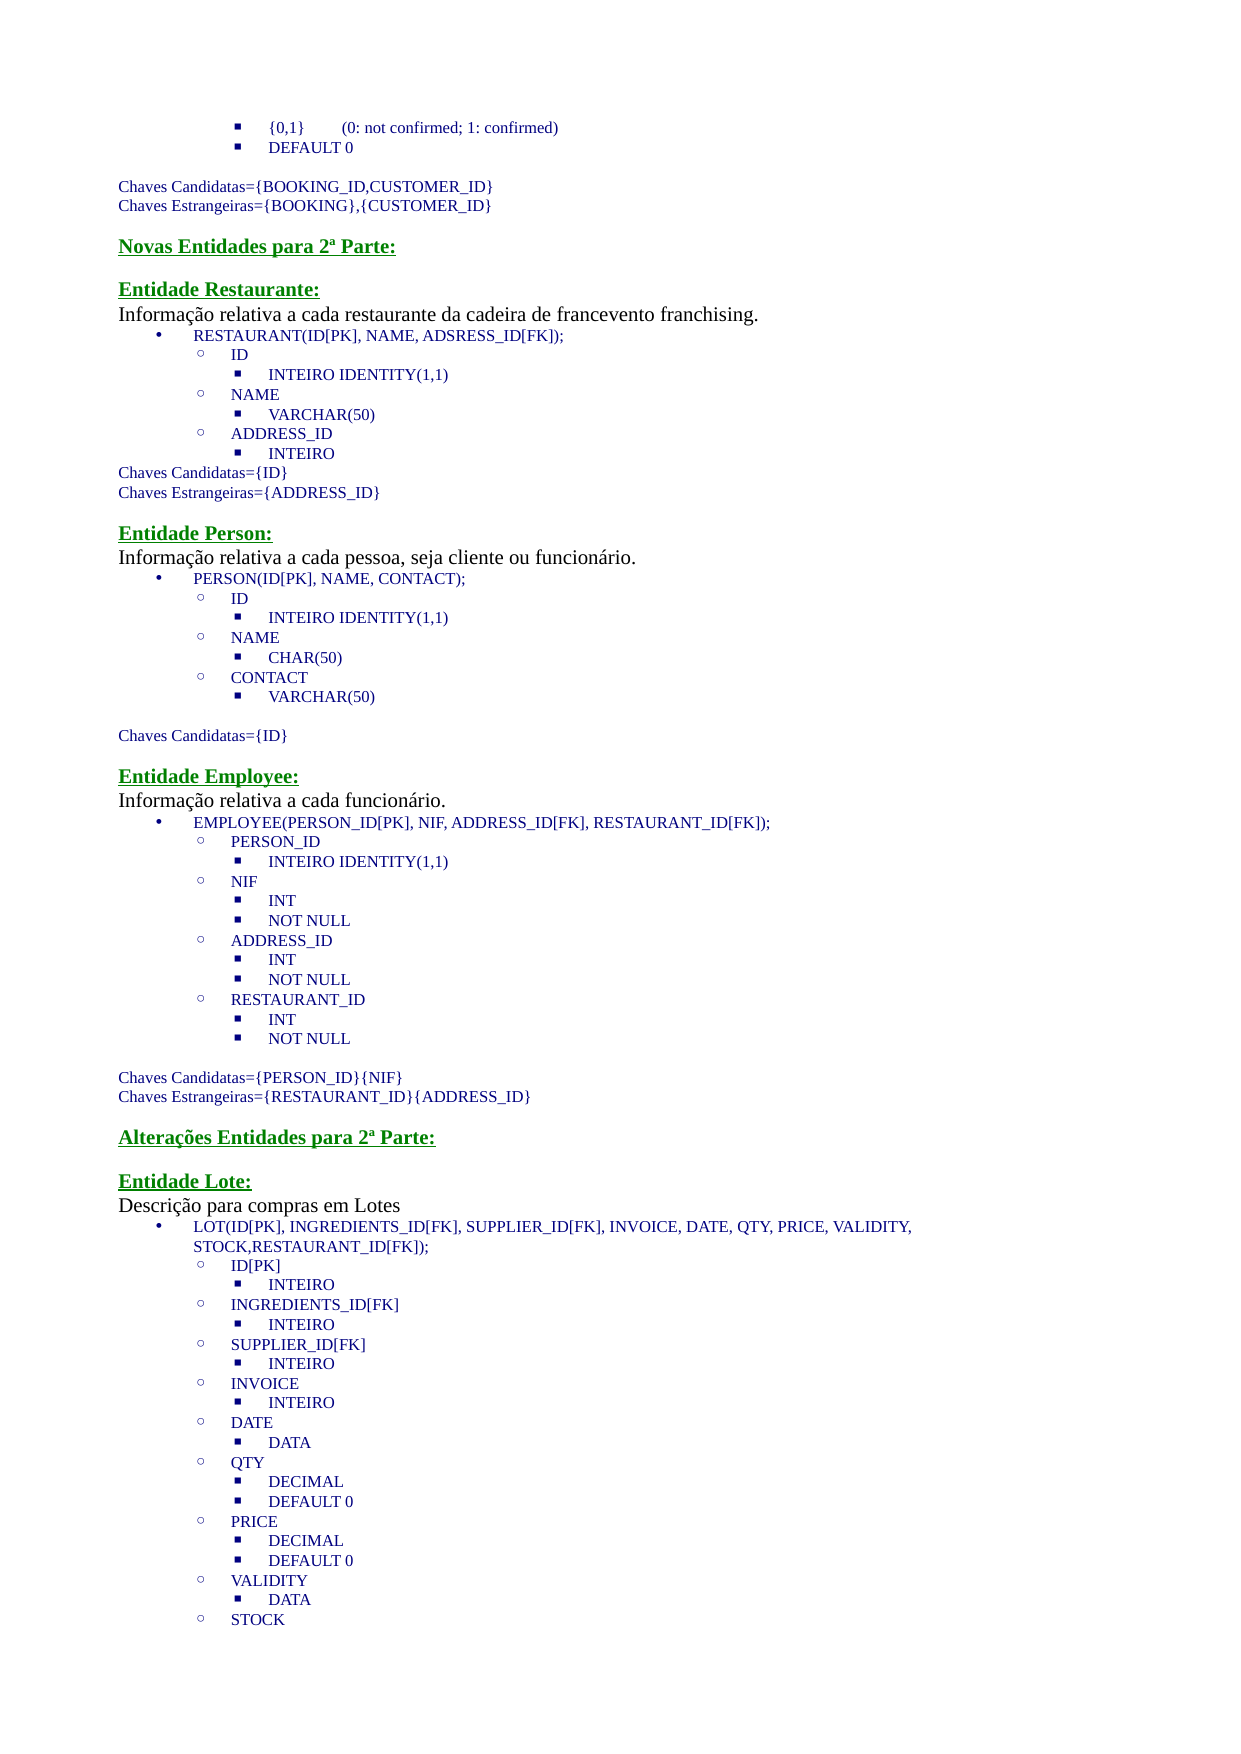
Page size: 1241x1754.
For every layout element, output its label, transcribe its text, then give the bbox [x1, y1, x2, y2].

list SUPPLIER_ID[FK] [193, 1334, 1122, 1354]
list DATA [231, 1590, 1122, 1610]
list DECIMAL [231, 1531, 1122, 1551]
list VARCHAR(50) [231, 404, 1122, 424]
list PERSON_ID [193, 832, 1122, 852]
list VALIDITY [193, 1571, 1122, 1590]
list INT [231, 891, 1122, 911]
list INTEIRO [231, 444, 1122, 463]
list INTEIRO [231, 1354, 1122, 1374]
list INT [231, 950, 1122, 970]
list INTEIRO [231, 1393, 1122, 1413]
text Novas Entidades para 2ª Parte: [118, 234, 1122, 258]
list CHAR(50) [231, 648, 1122, 667]
text Chaves Estrangeiras={BOOKING},{CUSTOMER_ID} [118, 196, 1122, 215]
text Entidade Employee: [118, 764, 1122, 788]
list NAME [193, 628, 1122, 648]
text Chaves Candidatas={PERSON_ID}{NIF} [118, 1068, 1122, 1087]
text Informação relativa a cada funcionário. [118, 788, 1122, 812]
list PERSON(ID[PK], NAME, CONTACT); [156, 569, 1122, 589]
list STOCK [193, 1610, 1122, 1629]
list LOT(ID[PK], INGREDIENTS_ID[FK], SUPPLIER_ID[FK], INVOICE, DATE, QTY, PRICE, VALIDITY, STOCK,RESTAURANT_ID[FK]); [156, 1217, 1122, 1256]
text Informação relativa a cada pessoa, seja cliente ou funcionário. [118, 545, 1122, 569]
text Chaves Estrangeiras={ADDRESS_ID} [118, 482, 1122, 502]
list NIF [193, 871, 1122, 891]
list DATE [193, 1413, 1122, 1433]
list NOT NULL [231, 911, 1122, 931]
list DATA [231, 1433, 1122, 1452]
list DECIMAL [231, 1472, 1122, 1492]
list INTEIRO IDENTITY(1,1) [231, 608, 1122, 628]
list ID [193, 345, 1122, 365]
list NOT NULL [231, 970, 1122, 989]
text Entidade Lote: [118, 1168, 1122, 1193]
text Entidade Person: [118, 521, 1122, 545]
list NOT NULL [231, 1029, 1122, 1049]
text Chaves Candidatas={BOOKING_ID,CUSTOMER_ID} [118, 177, 1122, 196]
list ADDRESS_ID [193, 424, 1122, 444]
list INVOICE [193, 1374, 1122, 1393]
list INTEIRO IDENTITY(1,1) [231, 365, 1122, 384]
list DEFAULT 0 [231, 1492, 1122, 1511]
text Informação relativa a cada restaurante da cadeira de francevento franchising. [118, 301, 1122, 326]
list INGREDIENTS_ID[FK] [193, 1295, 1122, 1314]
list INTEIRO IDENTITY(1,1) [231, 852, 1122, 871]
list INTEIRO [231, 1275, 1122, 1295]
text Chaves Candidatas={ID} [118, 726, 1122, 745]
text Chaves Estrangeiras={RESTAURANT_ID}{ADDRESS_ID} [118, 1087, 1122, 1106]
text Chaves Candidatas={ID} [118, 463, 1122, 482]
list ADDRESS_ID [193, 931, 1122, 950]
list ID[PK] [193, 1256, 1122, 1275]
list INTEIRO [231, 1314, 1122, 1334]
list DEFAULT 0 [231, 1551, 1122, 1571]
list CONTACT [193, 667, 1122, 687]
list {0,1} (0: not confirmed; 1: confirmed) [231, 118, 1122, 138]
list EMPLOYEE(PERSON_ID[PK], NIF, ADDRESS_ID[FK], RESTAURANT_ID[FK]); [156, 812, 1122, 832]
text Descrição para compras em Lotes [118, 1193, 1122, 1217]
list INT [231, 1009, 1122, 1029]
list RESTAURANT(ID[PK], NAME, ADSRESS_ID[FK]); [156, 326, 1122, 345]
list RESTAURANT_ID [193, 989, 1122, 1009]
list PRICE [193, 1511, 1122, 1531]
list NAME [193, 384, 1122, 404]
list DEFAULT 0 [231, 138, 1122, 157]
list QTY [193, 1452, 1122, 1472]
text Entidade Restaurante: [118, 277, 1122, 301]
list VARCHAR(50) [231, 687, 1122, 707]
list ID [193, 589, 1122, 608]
text Alterações Entidades para 2ª Parte: [118, 1125, 1122, 1149]
